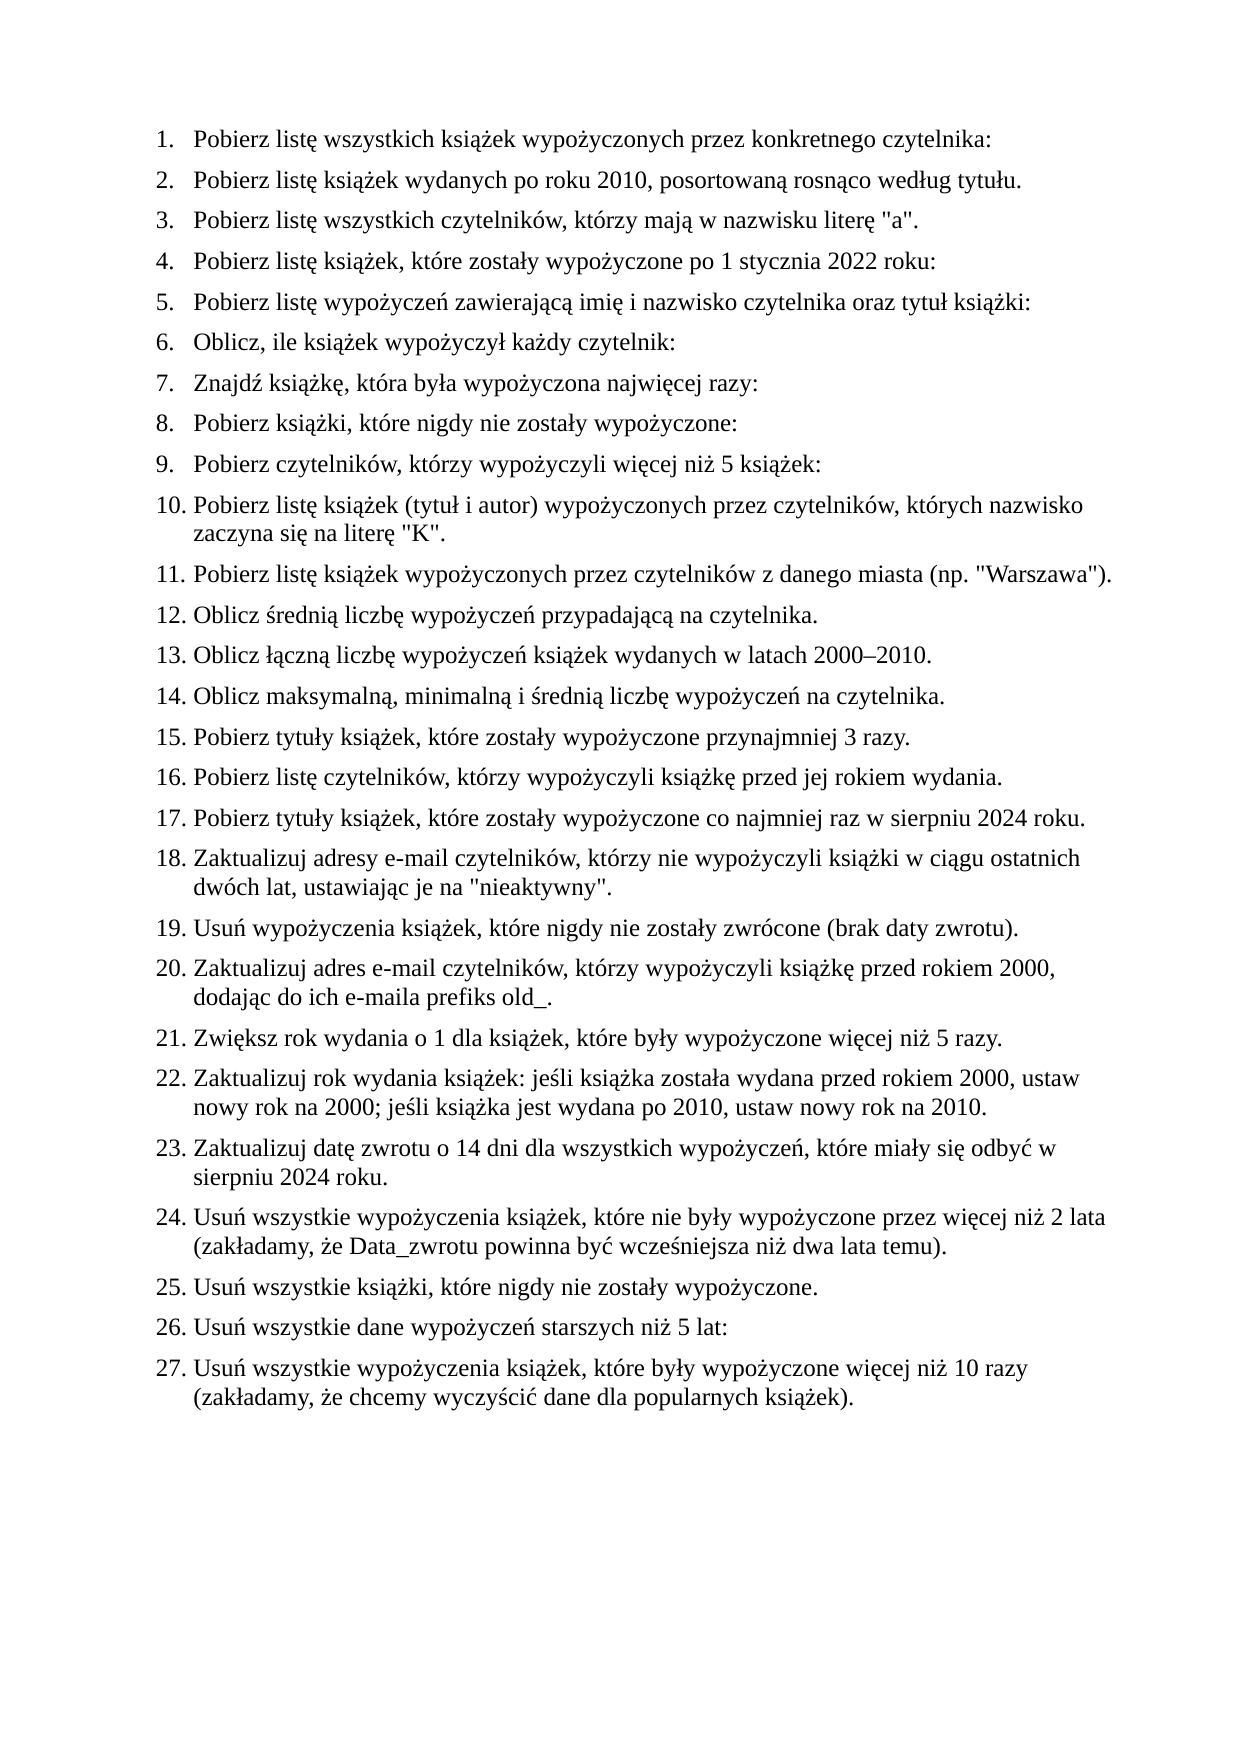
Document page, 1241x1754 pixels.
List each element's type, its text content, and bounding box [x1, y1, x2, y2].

list Pobierz listę książek wydanych po roku 2010, posortowaną rosnąco według tytułu. [156, 165, 1122, 193]
list Oblicz, ile książek wypożyczył każdy czytelnik: [156, 327, 1122, 356]
list Usuń wszystkie wypożyczenia książek, które były wypożyczone więcej niż 10 razy (zakładamy, że chcemy wyczyścić dane dla popularnych książek). [156, 1353, 1122, 1410]
list Zwiększ rok wydania o 1 dla książek, które były wypożyczone więcej niż 5 razy. [156, 1023, 1122, 1052]
list Zaktualizuj rok wydania książek: jeśli książka została wydana przed rokiem 2000, ustaw nowy rok na 2000; jeśli książka jest wydana po 2010, ustaw nowy rok na 2010. [156, 1063, 1122, 1121]
list Oblicz łączną liczbę wypożyczeń książek wydanych w latach 2000–2010. [156, 640, 1122, 669]
list Usuń wypożyczenia książek, które nigdy nie zostały zwrócone (brak daty zwrotu). [156, 913, 1122, 942]
list Zaktualizuj adres e-mail czytelników, którzy wypożyczyli książkę przed rokiem 2000, dodając do ich e-maila prefiks old_. [156, 953, 1122, 1011]
list Usuń wszystkie książki, które nigdy nie zostały wypożyczone. [156, 1272, 1122, 1300]
list Pobierz listę książek, które zostały wypożyczone po 1 stycznia 2022 roku: [156, 246, 1122, 275]
list Pobierz listę czytelników, którzy wypożyczyli książkę przed jej rokiem wydania. [156, 762, 1122, 791]
list Oblicz maksymalną, minimalną i średnią liczbę wypożyczeń na czytelnika. [156, 681, 1122, 710]
list Pobierz listę wszystkich czytelników, którzy mają w nazwisku literę "a". [156, 205, 1122, 234]
list Zaktualizuj datę zwrotu o 14 dni dla wszystkich wypożyczeń, które miały się odbyć w sierpniu 2024 roku. [156, 1133, 1122, 1190]
list Pobierz książki, które nigdy nie zostały wypożyczone: [156, 408, 1122, 437]
list Pobierz listę wszystkich książek wypożyczonych przez konkretnego czytelnika: [156, 124, 1122, 153]
list Pobierz listę wypożyczeń zawierającą imię i nazwisko czytelnika oraz tytuł książki: [156, 287, 1122, 315]
list Usuń wszystkie dane wypożyczeń starszych niż 5 lat: [156, 1312, 1122, 1341]
list Pobierz listę książek wypożyczonych przez czytelników z danego miasta (np. "Warszawa"). [156, 559, 1122, 588]
list Pobierz listę książek (tytuł i autor) wypożyczonych przez czytelników, których nazwisko zaczyna się na literę "K". [156, 490, 1122, 547]
list Oblicz średnią liczbę wypożyczeń przypadającą na czytelnika. [156, 600, 1122, 628]
list Usuń wszystkie wypożyczenia książek, które nie były wypożyczone przez więcej niż 2 lata (zakładamy, że Data_zwrotu powinna być wcześniejsza niż dwa lata temu). [156, 1202, 1122, 1260]
list Pobierz tytuły książek, które zostały wypożyczone co najmniej raz w sierpniu 2024 roku. [156, 803, 1122, 832]
list Pobierz tytuły książek, które zostały wypożyczone przynajmniej 3 razy. [156, 722, 1122, 750]
list Zaktualizuj adresy e-mail czytelników, którzy nie wypożyczyli książki w ciągu ostatnich dwóch lat, ustawiając je na "nieaktywny". [156, 843, 1122, 901]
list Znajdź książkę, która była wypożyczona najwięcej razy: [156, 368, 1122, 397]
list Pobierz czytelników, którzy wypożyczyli więcej niż 5 książek: [156, 449, 1122, 478]
